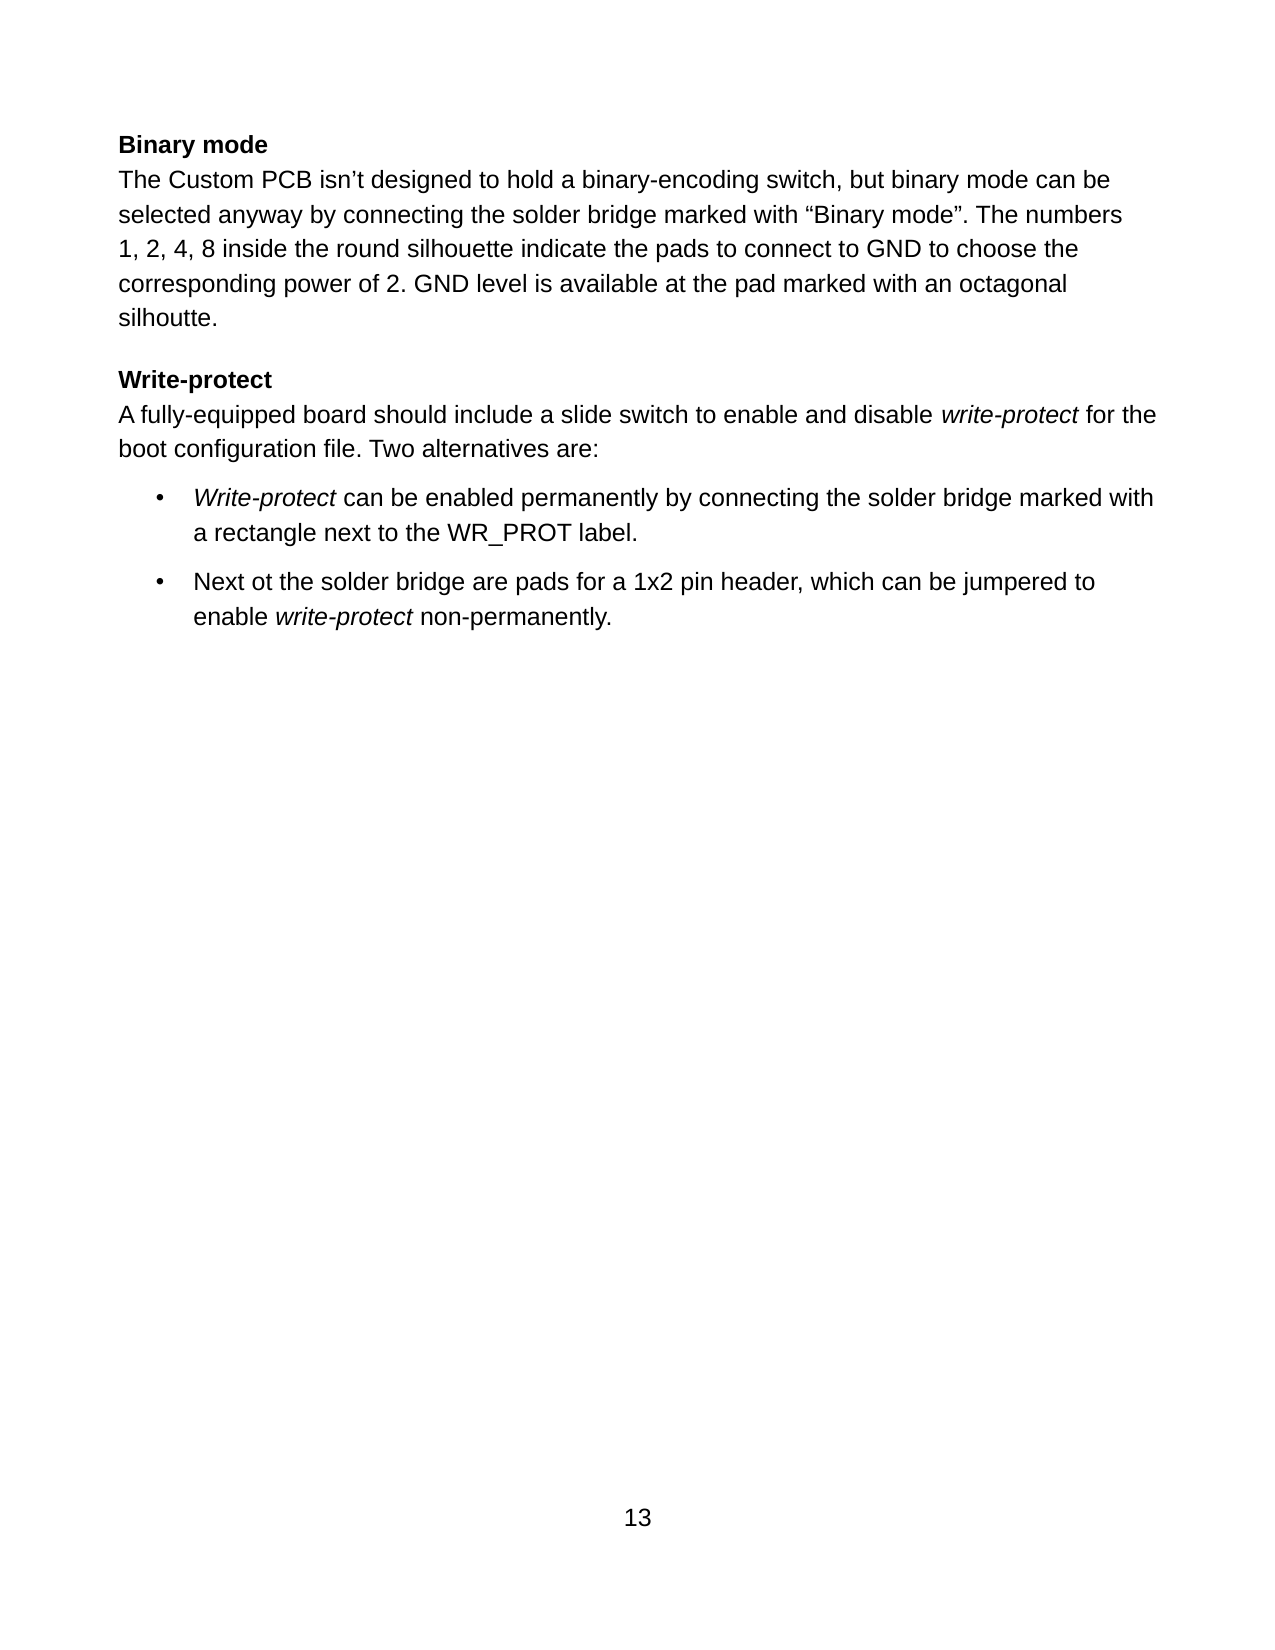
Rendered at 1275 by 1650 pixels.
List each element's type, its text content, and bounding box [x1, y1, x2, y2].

text The Custom PCB isn’t designed to hold a binary-encoding switch, but binary mode can be selected anyway by connecting the solder bridge marked with “Binary mode”. The numbers 1, 2, 4, 8 inside the round silhouette indicate the pads to connect to GND to choose the corresponding power of 2. GND level is available at the pad marked with an octagonal silhoutte. [118, 165, 1157, 332]
subtitle Binary mode [118, 131, 1157, 159]
list Write-protect can be enabled permanently by connecting the solder bridge marked with a rectangle next to the WR_PROT label. [156, 483, 1157, 547]
subtitle Write-protect [118, 365, 1157, 393]
text A fully-equipped board should include a slide switch to enable and disable write-protect for the boot configuration file. Two alternatives are: [118, 400, 1157, 463]
list Next ot the solder bridge are pads for a 1x2 pin header, which can be jumpered to enable write-protect non-permanently. [156, 567, 1157, 630]
